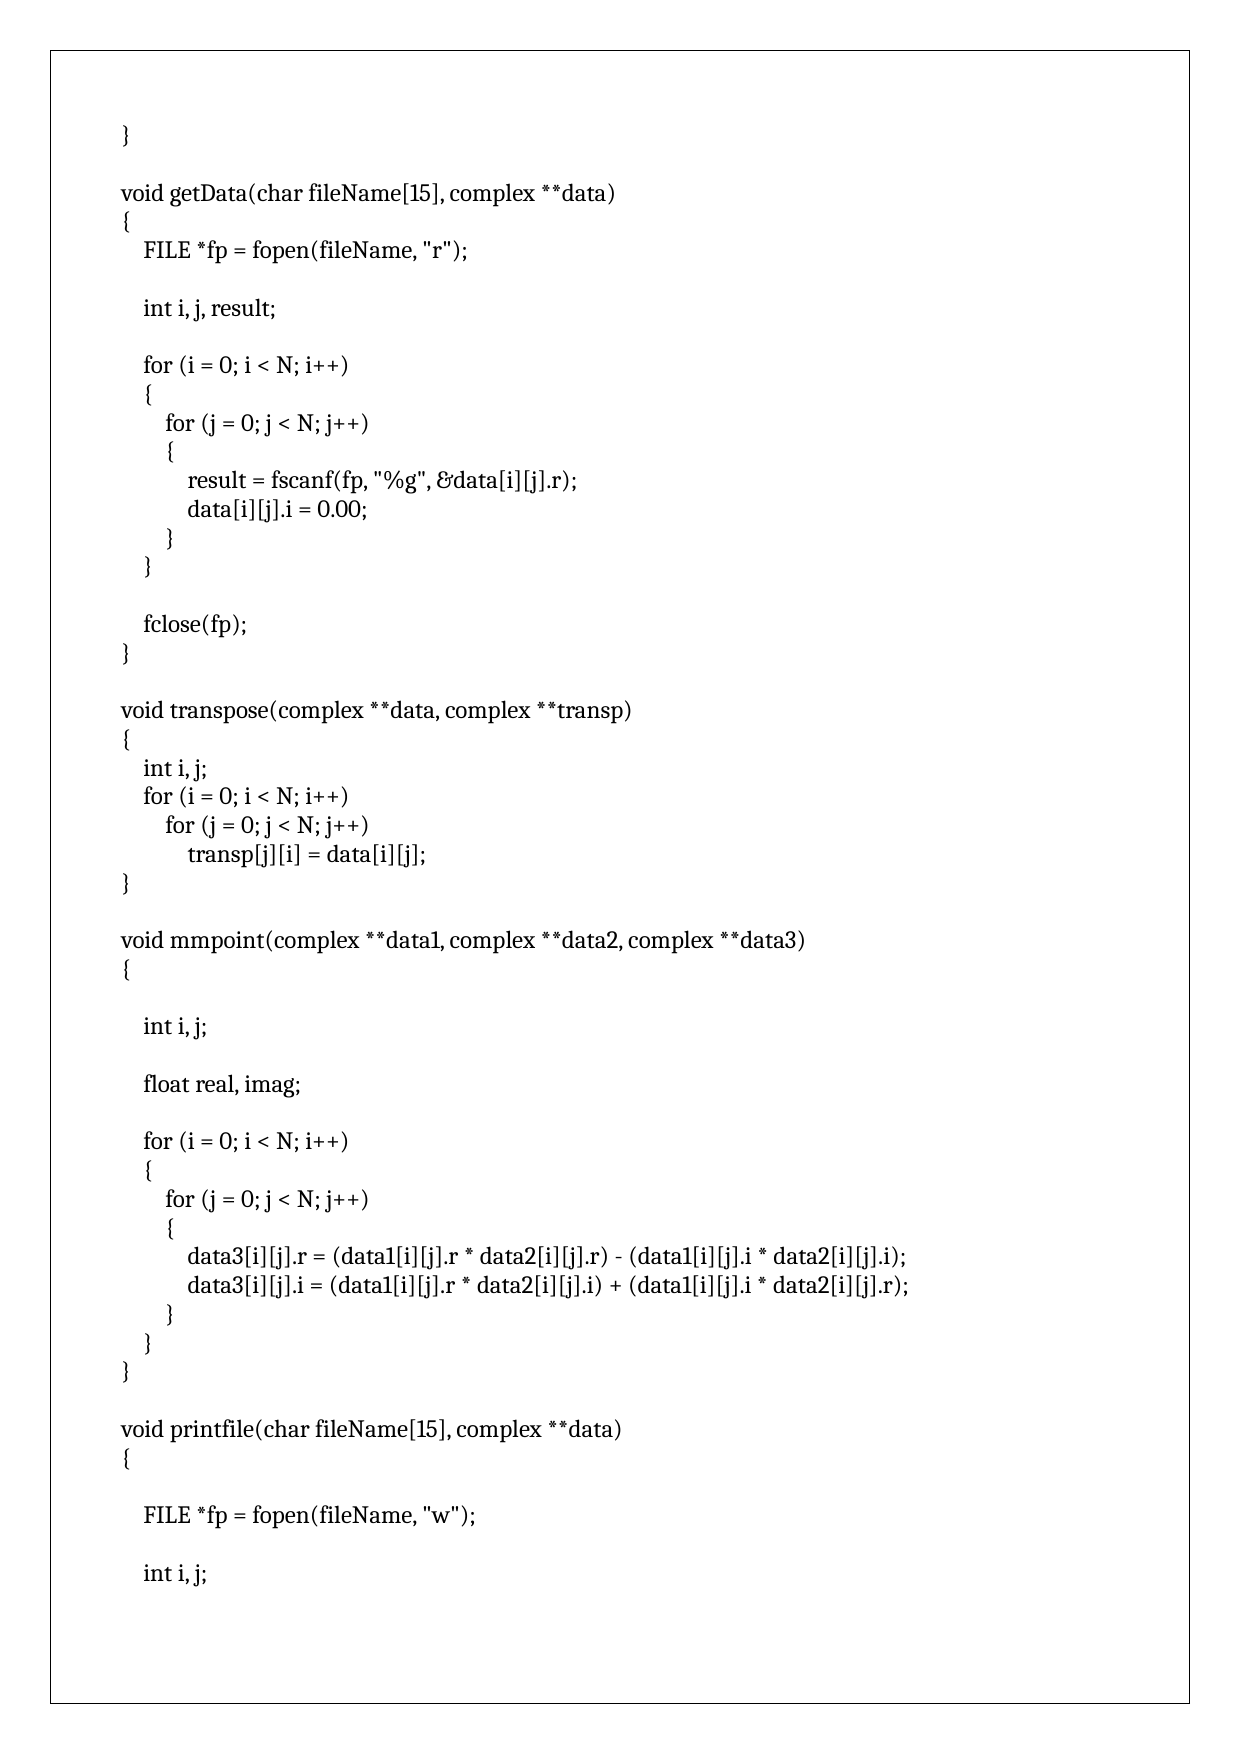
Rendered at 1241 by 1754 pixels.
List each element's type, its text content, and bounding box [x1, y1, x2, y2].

text transp[j][i] = data[i][j]; [121, 840, 1119, 868]
text } [121, 1357, 1119, 1386]
text for (j = 0; j < N; j++) [121, 811, 1119, 840]
text int i, j; [121, 1012, 1119, 1041]
text void mmpoint(complex **data1, complex **data2, complex **data3) [121, 926, 1119, 955]
text } [121, 1328, 1119, 1357]
text data[i][j].i = 0.00; [121, 495, 1119, 523]
text FILE *fp = fopen(fileName, "r"); [121, 236, 1119, 265]
text { [121, 1443, 1119, 1472]
text } [121, 868, 1119, 897]
text } [121, 1300, 1119, 1328]
text float real, imag; [121, 1070, 1119, 1098]
text { [121, 725, 1119, 753]
text int i, j; [121, 753, 1119, 782]
text for (j = 0; j < N; j++) [121, 408, 1119, 437]
text for (i = 0; i < N; i++) [121, 782, 1119, 811]
text fclose(fp); [121, 610, 1119, 638]
text data3[i][j].i = (data1[i][j].r * data2[i][j].i) + (data1[i][j].i * data2[i][j].r); [121, 1271, 1119, 1300]
text } [121, 638, 1119, 667]
text { [121, 1213, 1119, 1242]
text { [121, 380, 1119, 408]
text FILE *fp = fopen(fileName, "w"); [121, 1501, 1119, 1530]
text void printfile(char fileName[15], complex **data) [121, 1415, 1119, 1443]
text void transpose(complex **data, complex **transp) [121, 696, 1119, 725]
text for (i = 0; i < N; i++) [121, 1127, 1119, 1156]
text { [121, 207, 1119, 236]
text int i, j, result; [121, 293, 1119, 322]
text } [121, 523, 1119, 552]
text } [121, 121, 1119, 150]
text { [121, 955, 1119, 983]
text result = fscanf(fp, "%g", &data[i][j].r); [121, 466, 1119, 495]
text data3[i][j].r = (data1[i][j].r * data2[i][j].r) - (data1[i][j].i * data2[i][j].i); [121, 1242, 1119, 1271]
text int i, j; [121, 1558, 1119, 1587]
text for (j = 0; j < N; j++) [121, 1185, 1119, 1213]
text for (i = 0; i < N; i++) [121, 351, 1119, 380]
text { [121, 437, 1119, 466]
text void getData(char fileName[15], complex **data) [121, 178, 1119, 207]
text } [121, 552, 1119, 581]
text { [121, 1156, 1119, 1185]
